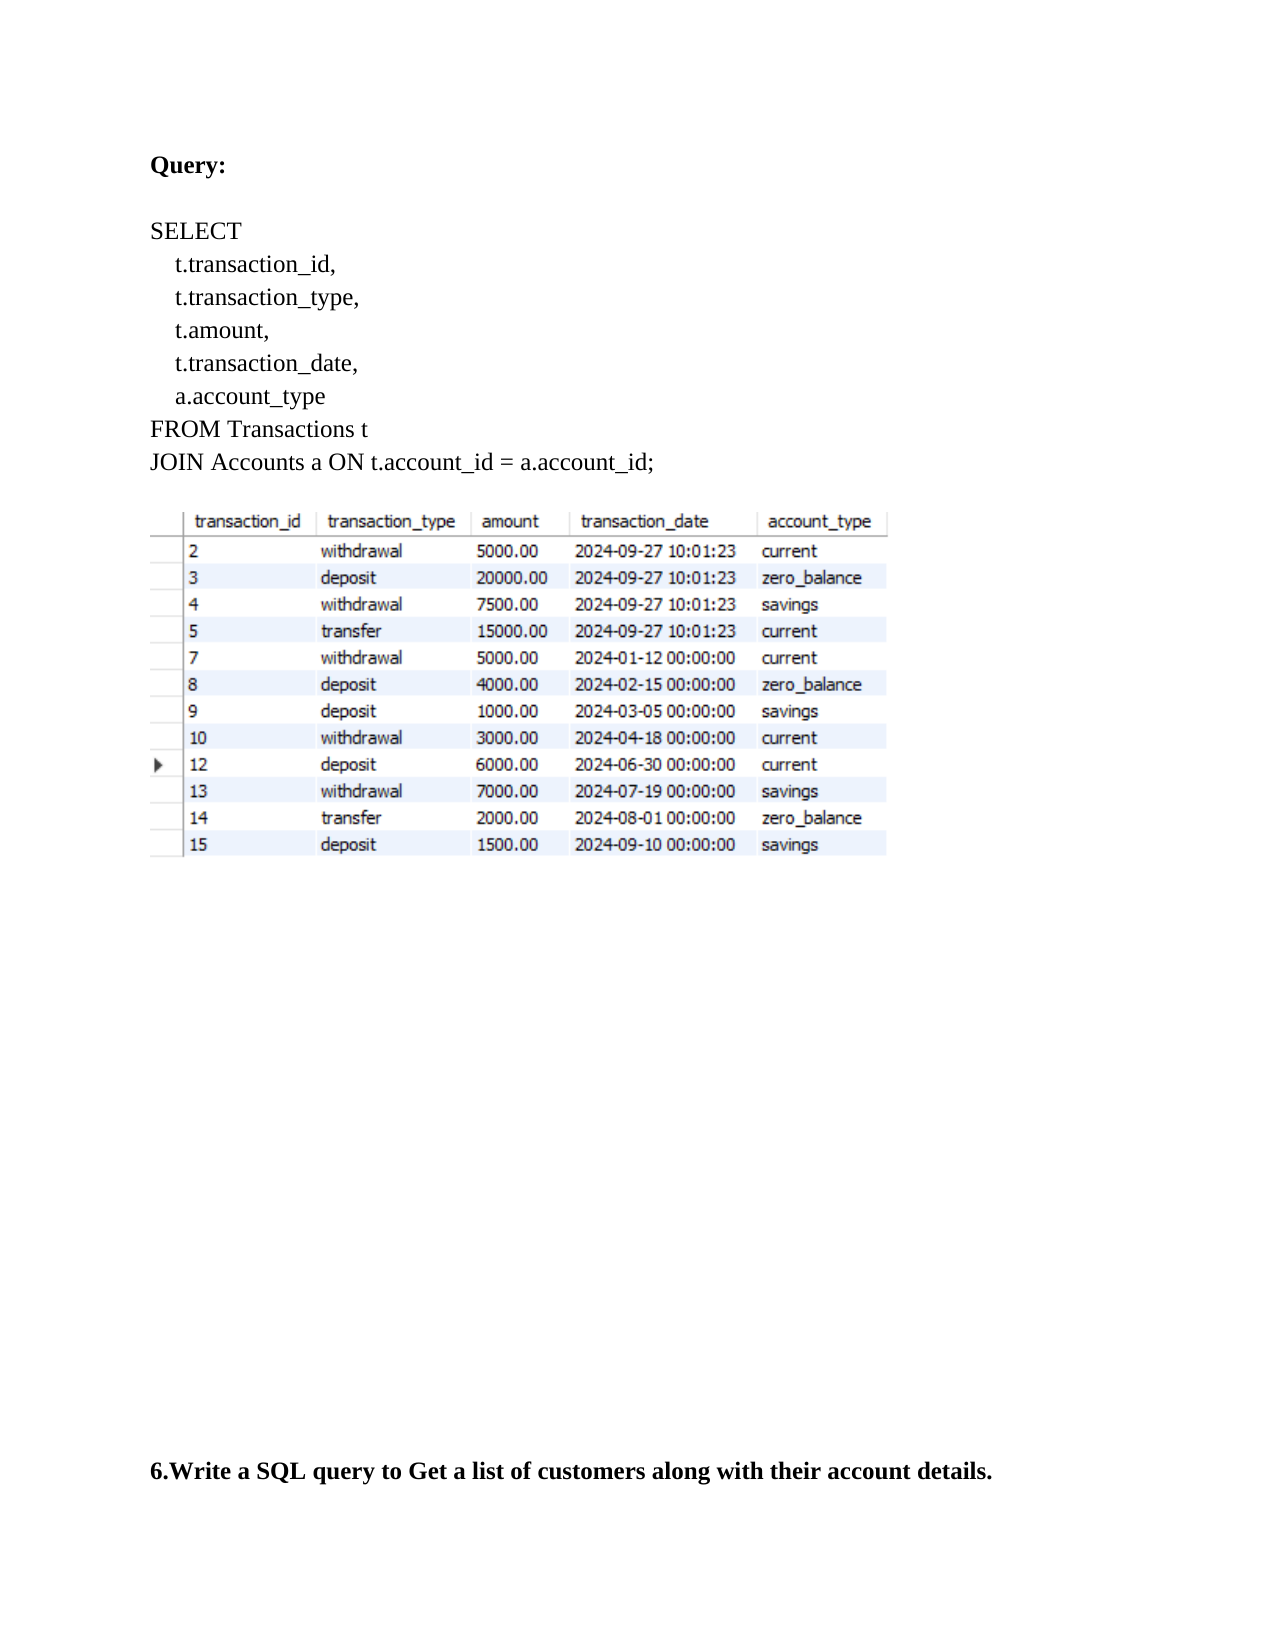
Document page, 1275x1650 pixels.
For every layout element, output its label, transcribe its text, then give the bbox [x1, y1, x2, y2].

text a.account_type [150, 381, 1209, 410]
text 6.Write a SQL query to Get a list of customers along with their account details. [150, 1456, 1209, 1485]
text t.amount, [150, 315, 1209, 344]
text t.transaction_type, [150, 282, 1209, 311]
text t.transaction_date, [150, 348, 1209, 377]
text Query: [150, 150, 1209, 179]
text SELECT [150, 183, 1209, 245]
text FROM Transactions t [150, 414, 1209, 443]
text t.transaction_id, [150, 249, 1209, 278]
text JOIN Accounts a ON t.account_id = a.account_id; [150, 447, 1209, 861]
